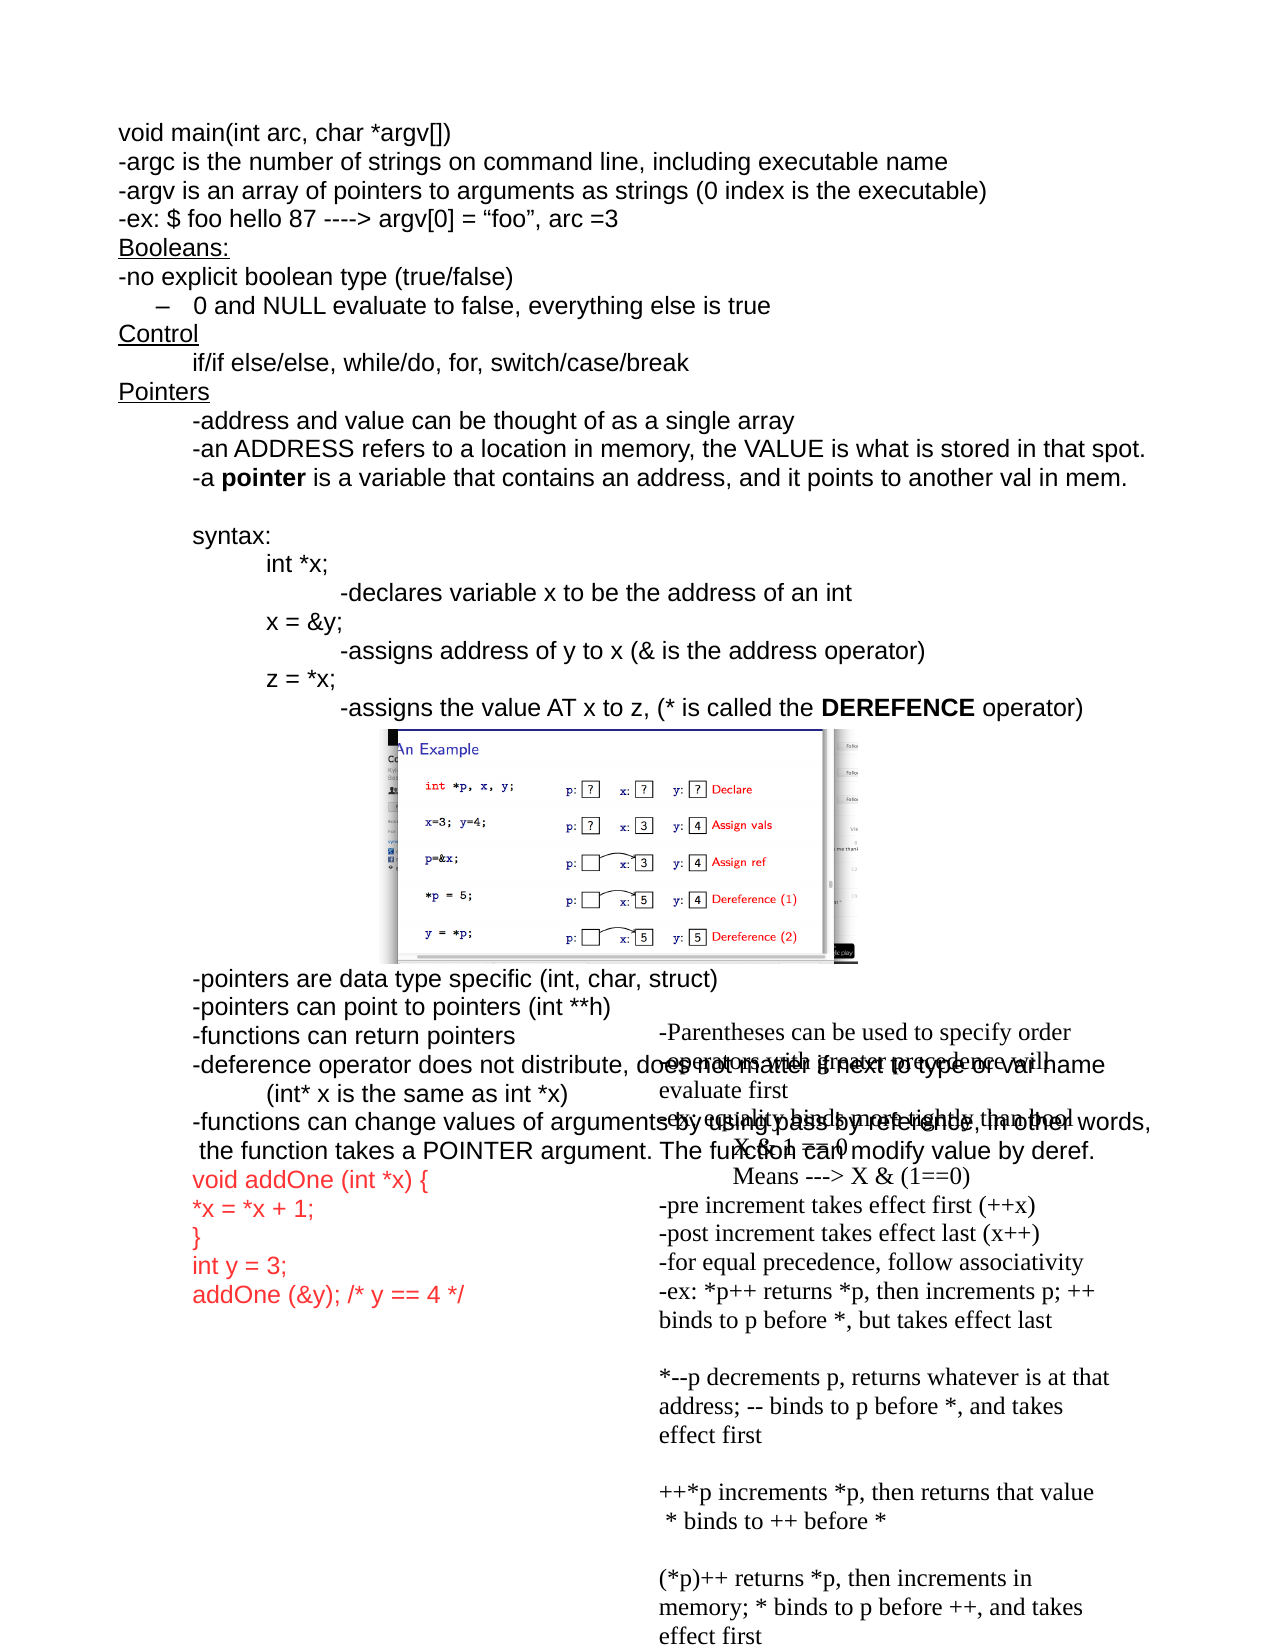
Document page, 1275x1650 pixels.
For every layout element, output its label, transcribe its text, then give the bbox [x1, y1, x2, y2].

text the function takes a POINTER argument. The function can modify value by deref. [118, 1136, 1157, 1165]
text -address and value can be thought of as a single array [118, 406, 1157, 434]
text } [118, 1222, 1157, 1251]
text -an ADDRESS refers to a location in memory, the VALUE is what is stored in that spot. [118, 434, 1157, 463]
text -assigns the value AT x to z, (* is called the DEREFENCE operator) [118, 693, 1157, 722]
text -ex: $ foo hello 87 ----> argv[0] = “foo”, arc =3 [118, 204, 1157, 233]
text -deference operator does not distribute, does not matter if next to type or var name [118, 1050, 1157, 1079]
text int y = 3; [118, 1251, 1157, 1280]
text -no explicit boolean type (true/false) [118, 262, 1157, 291]
text -functions can change values of arguments by using pass by reference, in other words, [118, 1107, 1157, 1136]
text -declares variable x to be the address of an int [118, 578, 1157, 607]
text -a pointer is a variable that contains an address, and it points to another val in mem. [118, 463, 1157, 492]
text void addOne (int *x) { [118, 1165, 1157, 1194]
text void main(int arc, char *argv[]) [118, 118, 1157, 147]
text -pointers can point to pointers (int **h) [118, 992, 1157, 1021]
text Pointers [118, 377, 1157, 406]
text -pointers are data type specific (int, char, struct) [118, 722, 1157, 992]
text addOne (&y); /* y == 4 */ [118, 1280, 1157, 1309]
text z = *x; [118, 664, 1157, 693]
list 0 and NULL evaluate to false, everything else is true [156, 291, 1157, 319]
text int *x; [118, 549, 1157, 578]
text -functions can return pointers [118, 1021, 1157, 1050]
text Booleans: [118, 233, 1157, 262]
text -argv is an array of pointers to arguments as strings (0 index is the executable) [118, 176, 1157, 204]
text *x = *x + 1; [118, 1194, 1157, 1222]
text (int* x is the same as int *x) [118, 1079, 1157, 1107]
text -assigns address of y to x (& is the address operator) [118, 636, 1157, 664]
text Control [118, 319, 1157, 348]
text x = &y; [118, 607, 1157, 636]
text -argc is the number of strings on command line, including executable name [118, 147, 1157, 176]
text if/if else/else, while/do, for, switch/case/break [118, 348, 1157, 377]
text syntax: [118, 521, 1157, 549]
picture [379, 729, 858, 964]
